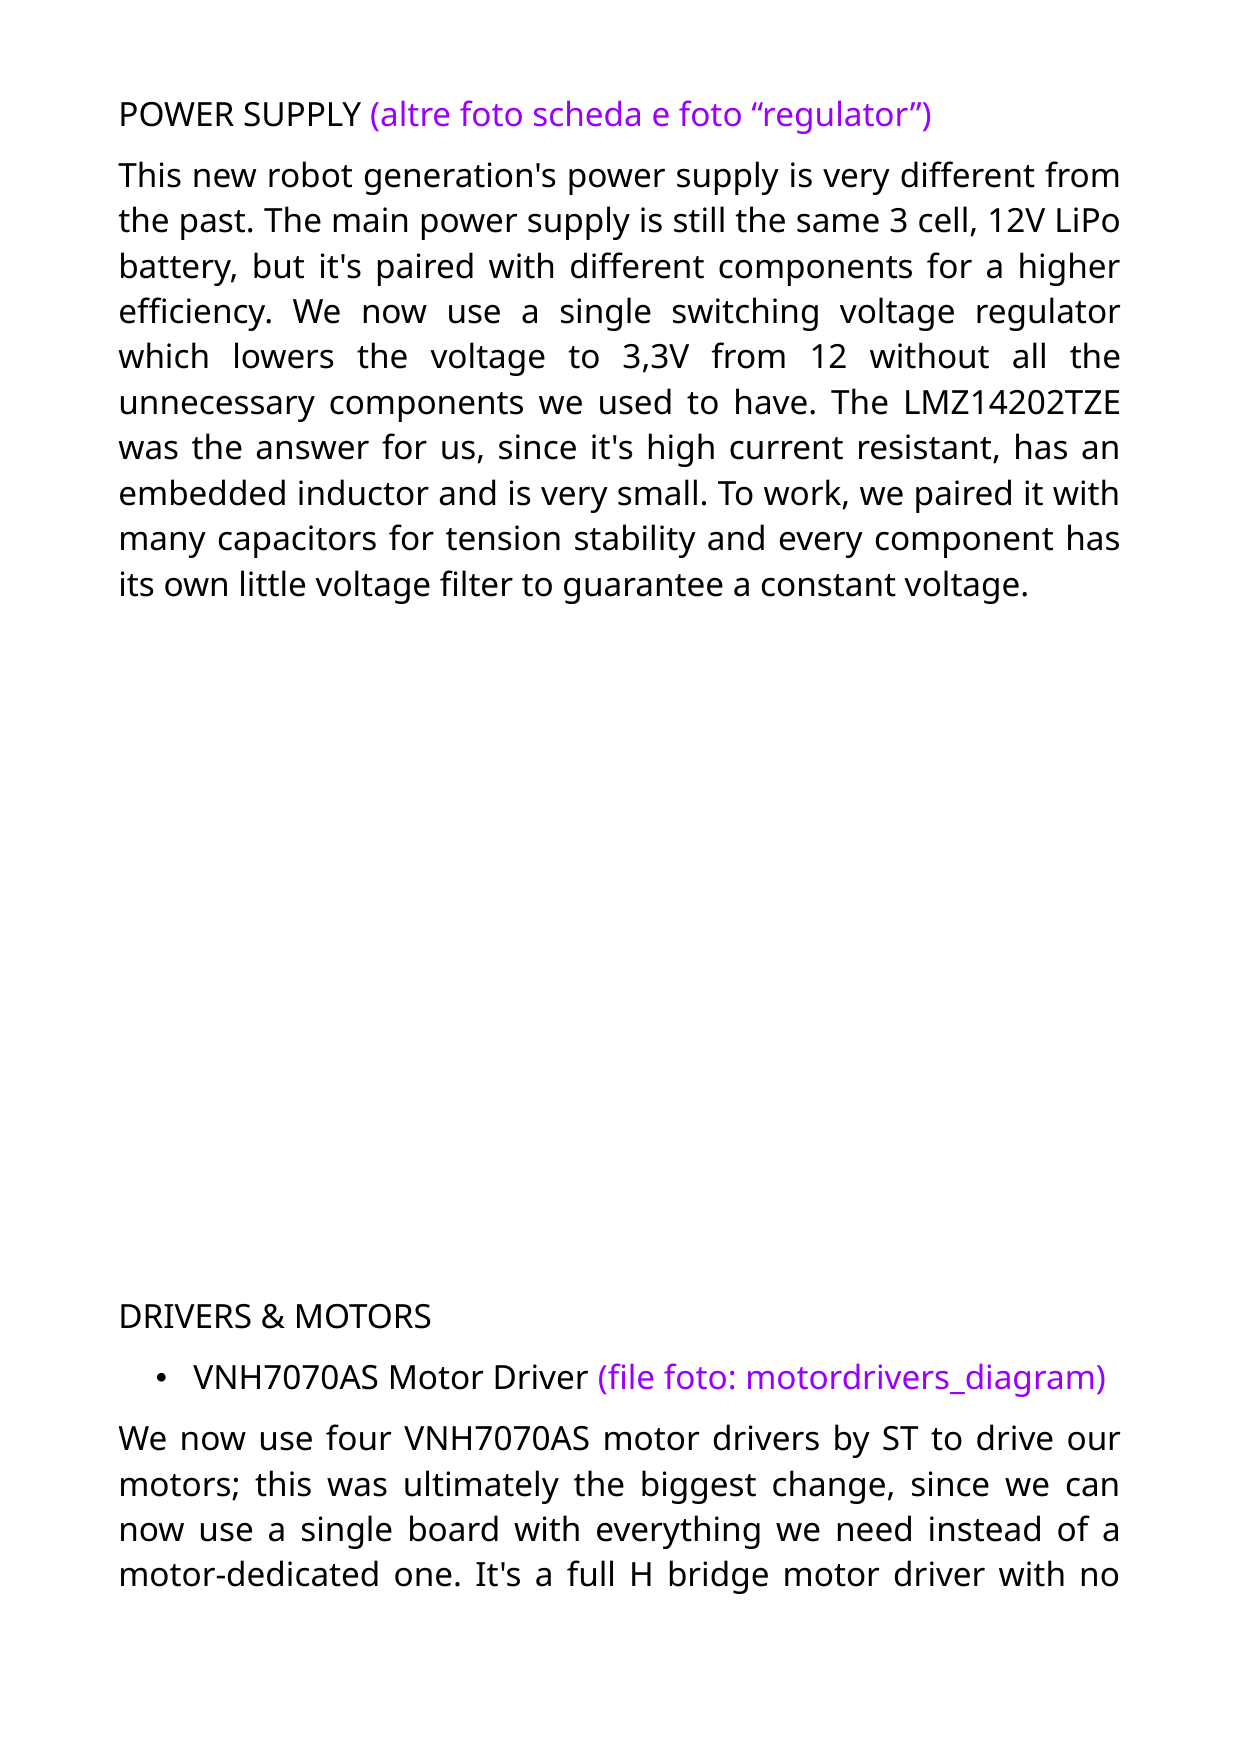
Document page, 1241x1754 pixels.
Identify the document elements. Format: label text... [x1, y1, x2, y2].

text DRIVERS & MOTORS [118, 1293, 1122, 1338]
text We now use four VNH7070AS motor drivers by ST to drive our motors; this was ultimately the biggest change, since we can now use a single board with everything we need instead of a motor-dedicated one. It's a full H bridge motor driver with no [118, 1415, 1122, 1597]
text This new robot generation's power supply is very different from the past. The main power supply is still the same 3 cell, 12V LiPo battery, but it's paired with different components for a higher efficiency. We now use a single switching voltage regulator which lowers the voltage to 3,3V from 12 without all the unnecessary components we used to have. The LMZ14202TZE was the answer for us, since it's high current resistant, has an embedded inductor and is very small. To work, we paired it with many capacitors for tension stability and every component has its own little voltage filter to guarantee a constant voltage. [118, 152, 1122, 606]
text POWER SUPPLY (altre foto scheda e foto “regulator”) [118, 91, 1122, 136]
list VNH7070AS Motor Driver (file foto: motordrivers_diagram) [156, 1354, 1122, 1399]
